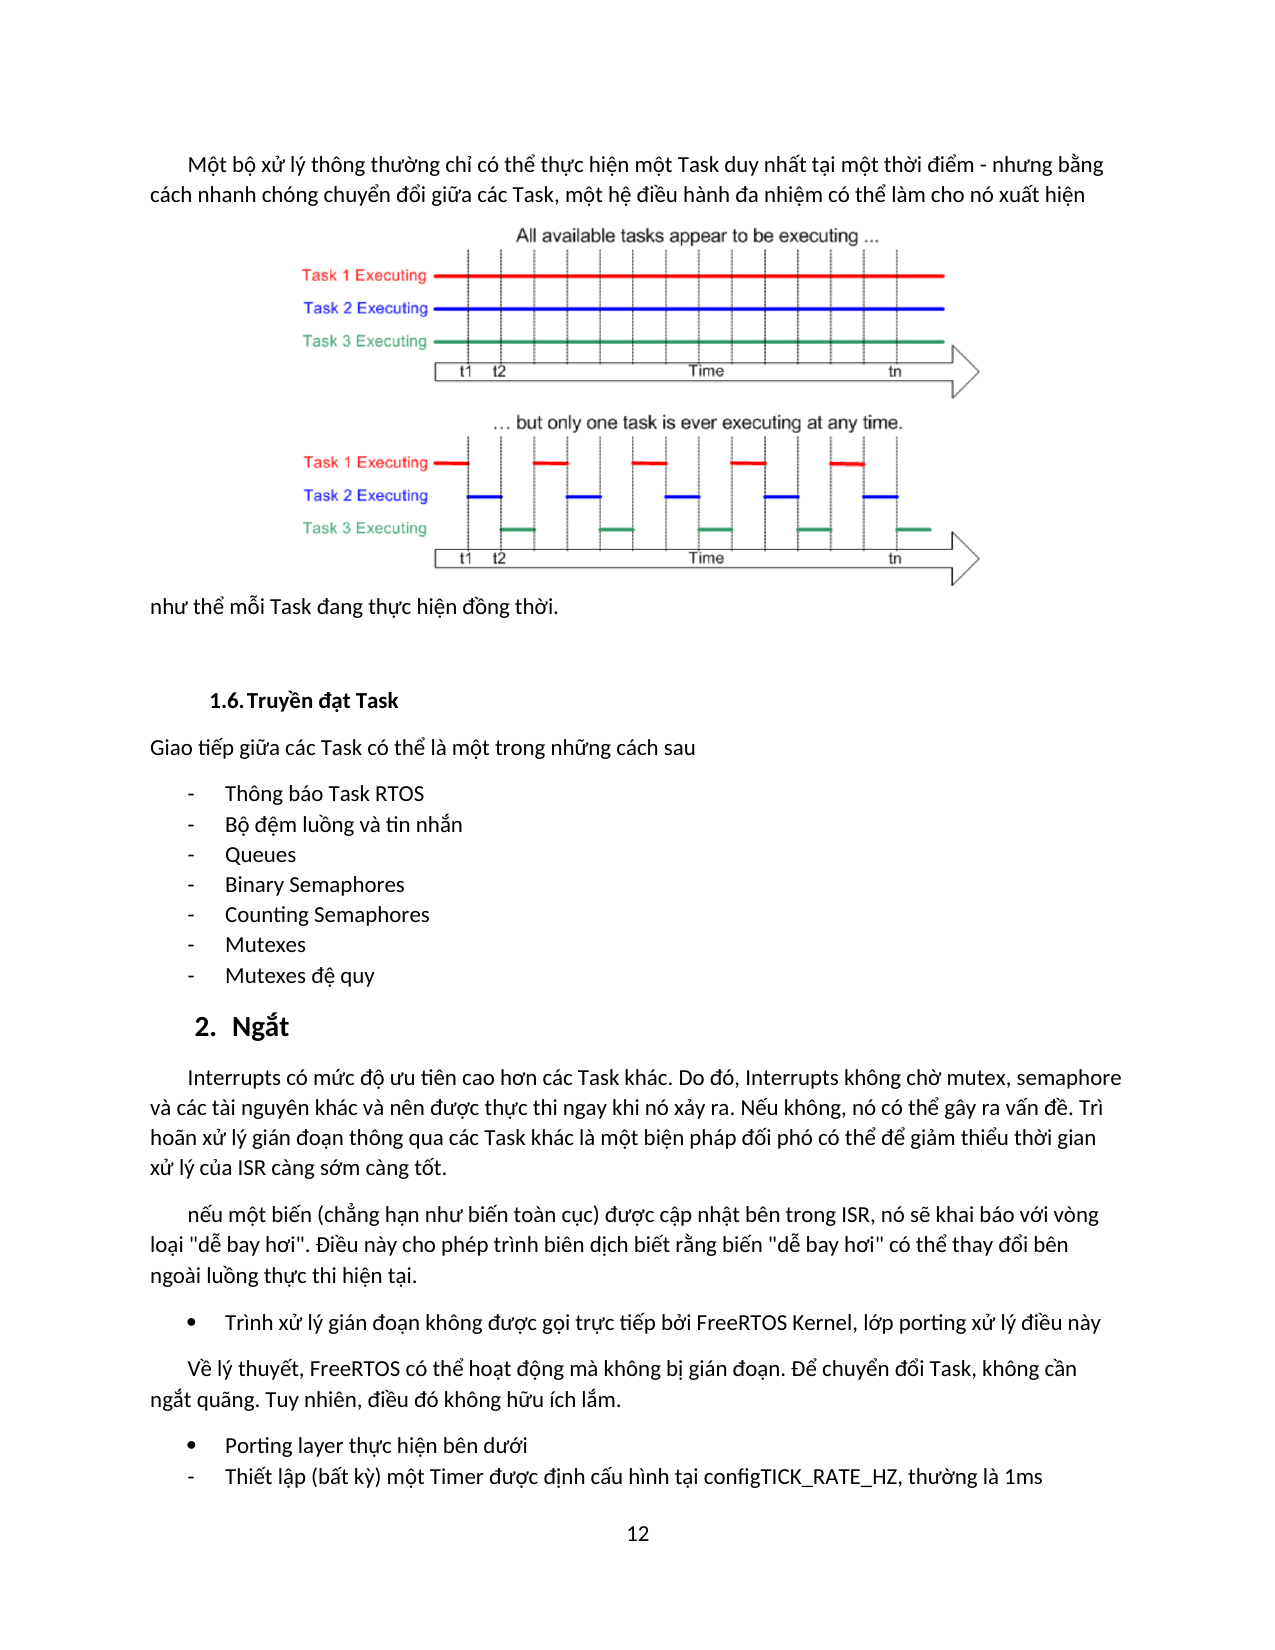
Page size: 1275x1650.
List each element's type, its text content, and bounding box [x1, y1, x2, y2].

list Counting Semaphores [187, 900, 1125, 928]
list Bộ đệm luồng và tin nhắn [187, 810, 1125, 838]
subtitle Truyền đạt Task [209, 686, 1125, 714]
list Porting layer thực hiện bên dưới [187, 1432, 1125, 1459]
list Trình xử lý gián đoạn không được gọi trực tiếp bởi FreeRTOS Kernel, lớp porting xử lý điều này [187, 1308, 1125, 1336]
list Mutexes đệ quy [187, 961, 1125, 989]
text Về lý thuyết, FreeRTOS có thể hoạt động mà không bị gián đoạn. Để chuyển đổi Task, không cần ngắt quãng. Tuy nhiên, điều đó không hữu ích lắm. [150, 1354, 1125, 1413]
text nếu một biến (chẳng hạn như biến toàn cục) được cập nhật bên trong ISR, nó sẽ khai báo với vòng loại "dễ bay hơi". Điều này cho phép trình biên dịch biết rằng biến "dễ bay hơi" có thể thay đổi bên ngoài luồng thực thi hiện tại. [150, 1200, 1125, 1289]
text Giao tiếp giữa các Task có thể là một trong những cách sau [150, 733, 1125, 761]
list Thiết lập (bất kỳ) một Timer được định cấu hình tại configTICK_RATE_HZ, thường là 1ms [187, 1462, 1125, 1490]
list Thông báo Task RTOS [187, 779, 1125, 808]
picture [288, 220, 987, 592]
subtitle Ngắt [194, 1008, 1125, 1043]
text Một bộ xử lý thông thường chỉ có thể thực hiện một Task duy nhất tại một thời điểm - nhưng bằng cách nhanh chóng chuyển đổi giữa các Task, một hệ điều hành đa nhiệm có thể làm cho nó xuất hiện như thể mỗi Task đang thực hiện đồng thời. [150, 150, 1125, 620]
text Interrupts có mức độ ưu tiên cao hơn các Task khác. Do đó, Interrupts không chờ mutex, semaphore và các tài nguyên khác và nên được thực thi ngay khi nó xảy ra. Nếu không, nó có thể gây ra vấn đề. Trì hoãn xử lý gián đoạn thông qua các Task khác là một biện pháp đối phó có thể để giảm thiểu thời gian xử lý của ISR càng sớm càng tốt. [150, 1063, 1125, 1181]
list Mutexes [187, 931, 1125, 959]
list Binary Semaphores [187, 870, 1125, 898]
list Queues [187, 840, 1125, 868]
